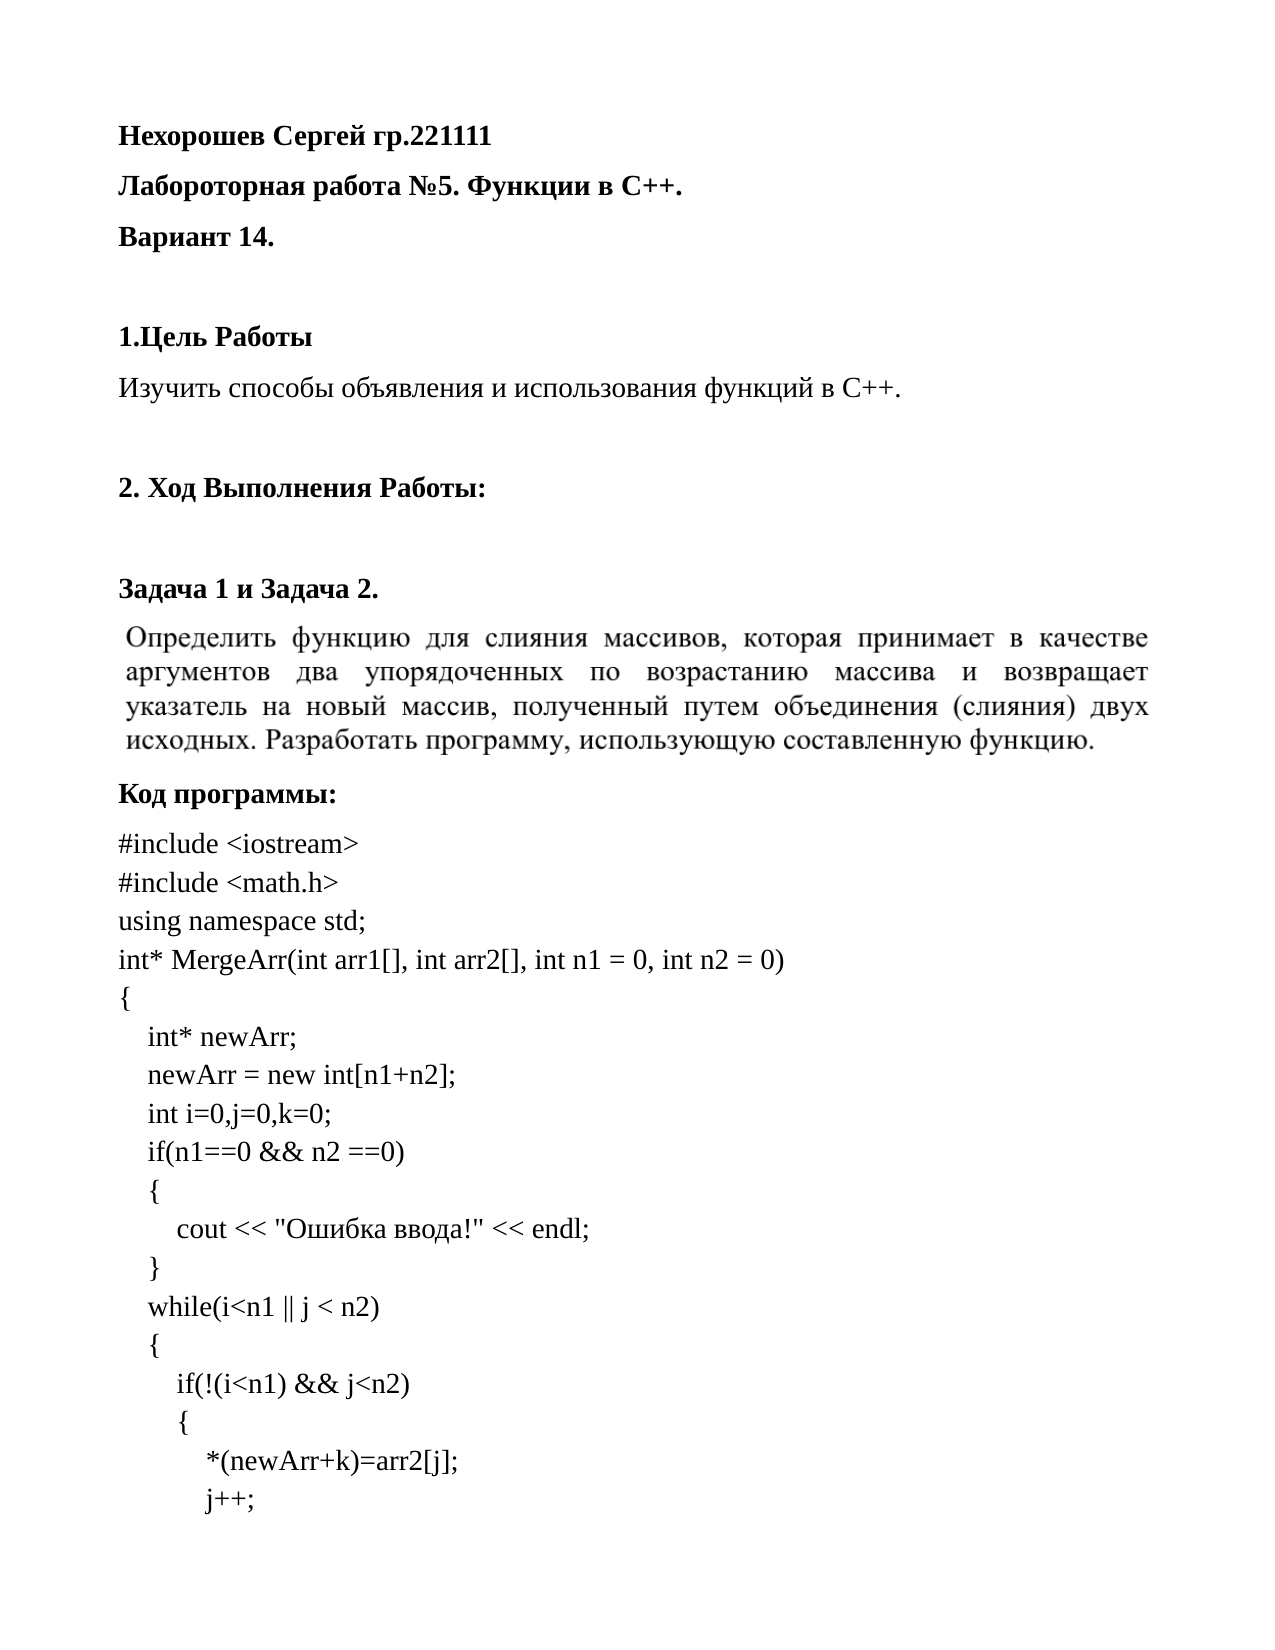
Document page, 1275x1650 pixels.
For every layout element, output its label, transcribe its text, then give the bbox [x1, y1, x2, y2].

text int i=0,j=0,k=0; [118, 1096, 1157, 1129]
text Лабороторная работа №5. Функции в С++. [118, 168, 1157, 202]
text 1.Цель Работы [118, 319, 1157, 353]
picture [118, 621, 1157, 759]
text Задача 1 и Задача 2. [118, 571, 1157, 604]
text Нехорошев Сергей гр.221111 [118, 118, 1157, 152]
text int* MergeArr(int arr1[], int arr2[], int n1 = 0, int n2 = 0) [118, 942, 1157, 975]
text int* newArr; [118, 1019, 1157, 1052]
text newArr = new int[n1+n2]; [118, 1057, 1157, 1091]
text Вариант 14. [118, 219, 1157, 252]
text Изучить способы объявления и использования функций в C++. [118, 370, 1157, 403]
text { [118, 980, 1157, 1014]
text Код программы: [118, 759, 1157, 809]
text { [118, 1327, 1157, 1361]
text cout << "Ошибка ввода!" << endl; [118, 1212, 1157, 1245]
text if(n1==0 && n2 ==0) [118, 1134, 1157, 1168]
text { [118, 1404, 1157, 1438]
text using namespace std; [118, 903, 1157, 937]
text while(i<n1 || j < n2) [118, 1289, 1157, 1322]
text 2. Ход Выполнения Работы: [118, 470, 1157, 504]
text #include <math.h> [118, 865, 1157, 898]
text { [118, 1173, 1157, 1207]
text #include <iostream> [118, 826, 1157, 860]
text *(newArr+k)=arr2[j]; [118, 1443, 1157, 1476]
text j++; [118, 1481, 1157, 1515]
text if(!(i<n1) && j<n2) [118, 1366, 1157, 1399]
text } [118, 1250, 1157, 1284]
